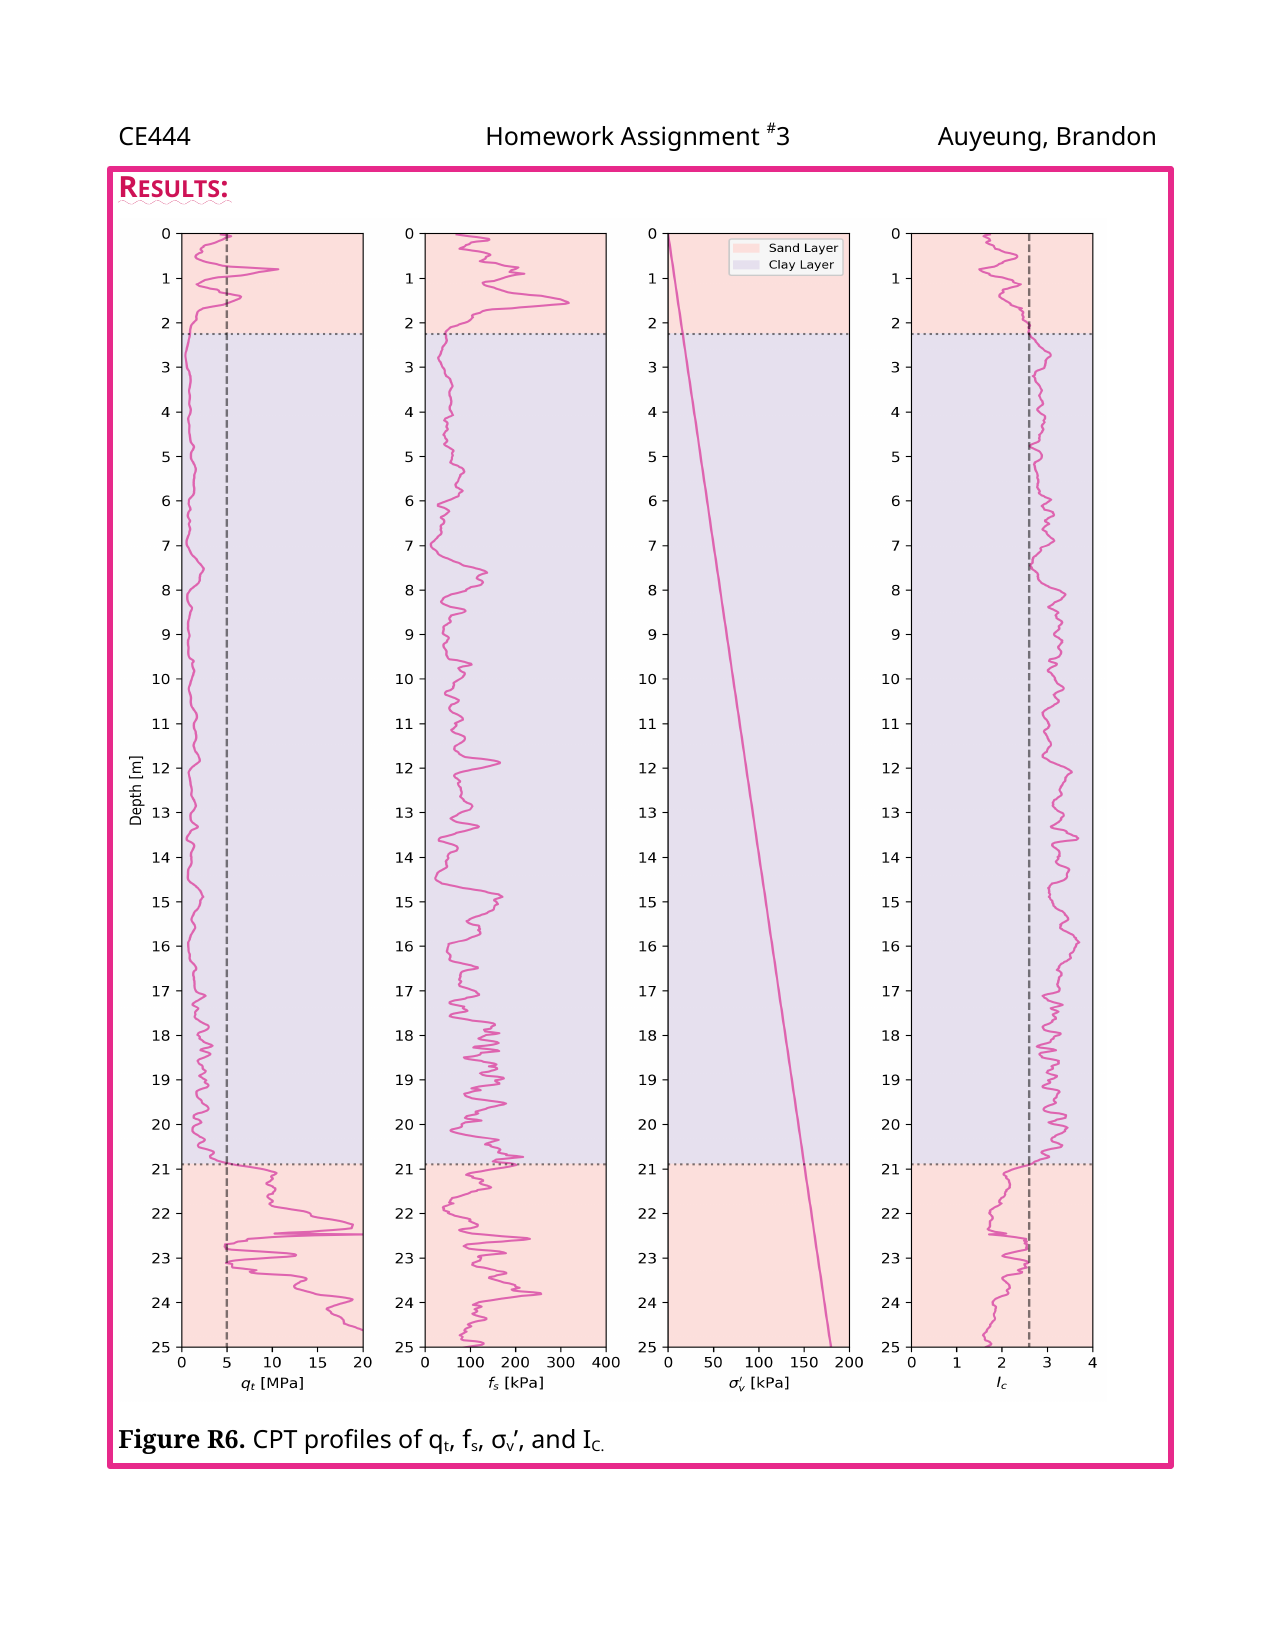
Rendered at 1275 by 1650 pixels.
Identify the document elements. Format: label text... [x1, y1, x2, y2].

subtitle Results: [118, 172, 1157, 206]
picture [118, 218, 1108, 1402]
text Figure R6. CPT profiles of qt, fs, σv’, and IC. [118, 1422, 1157, 1456]
